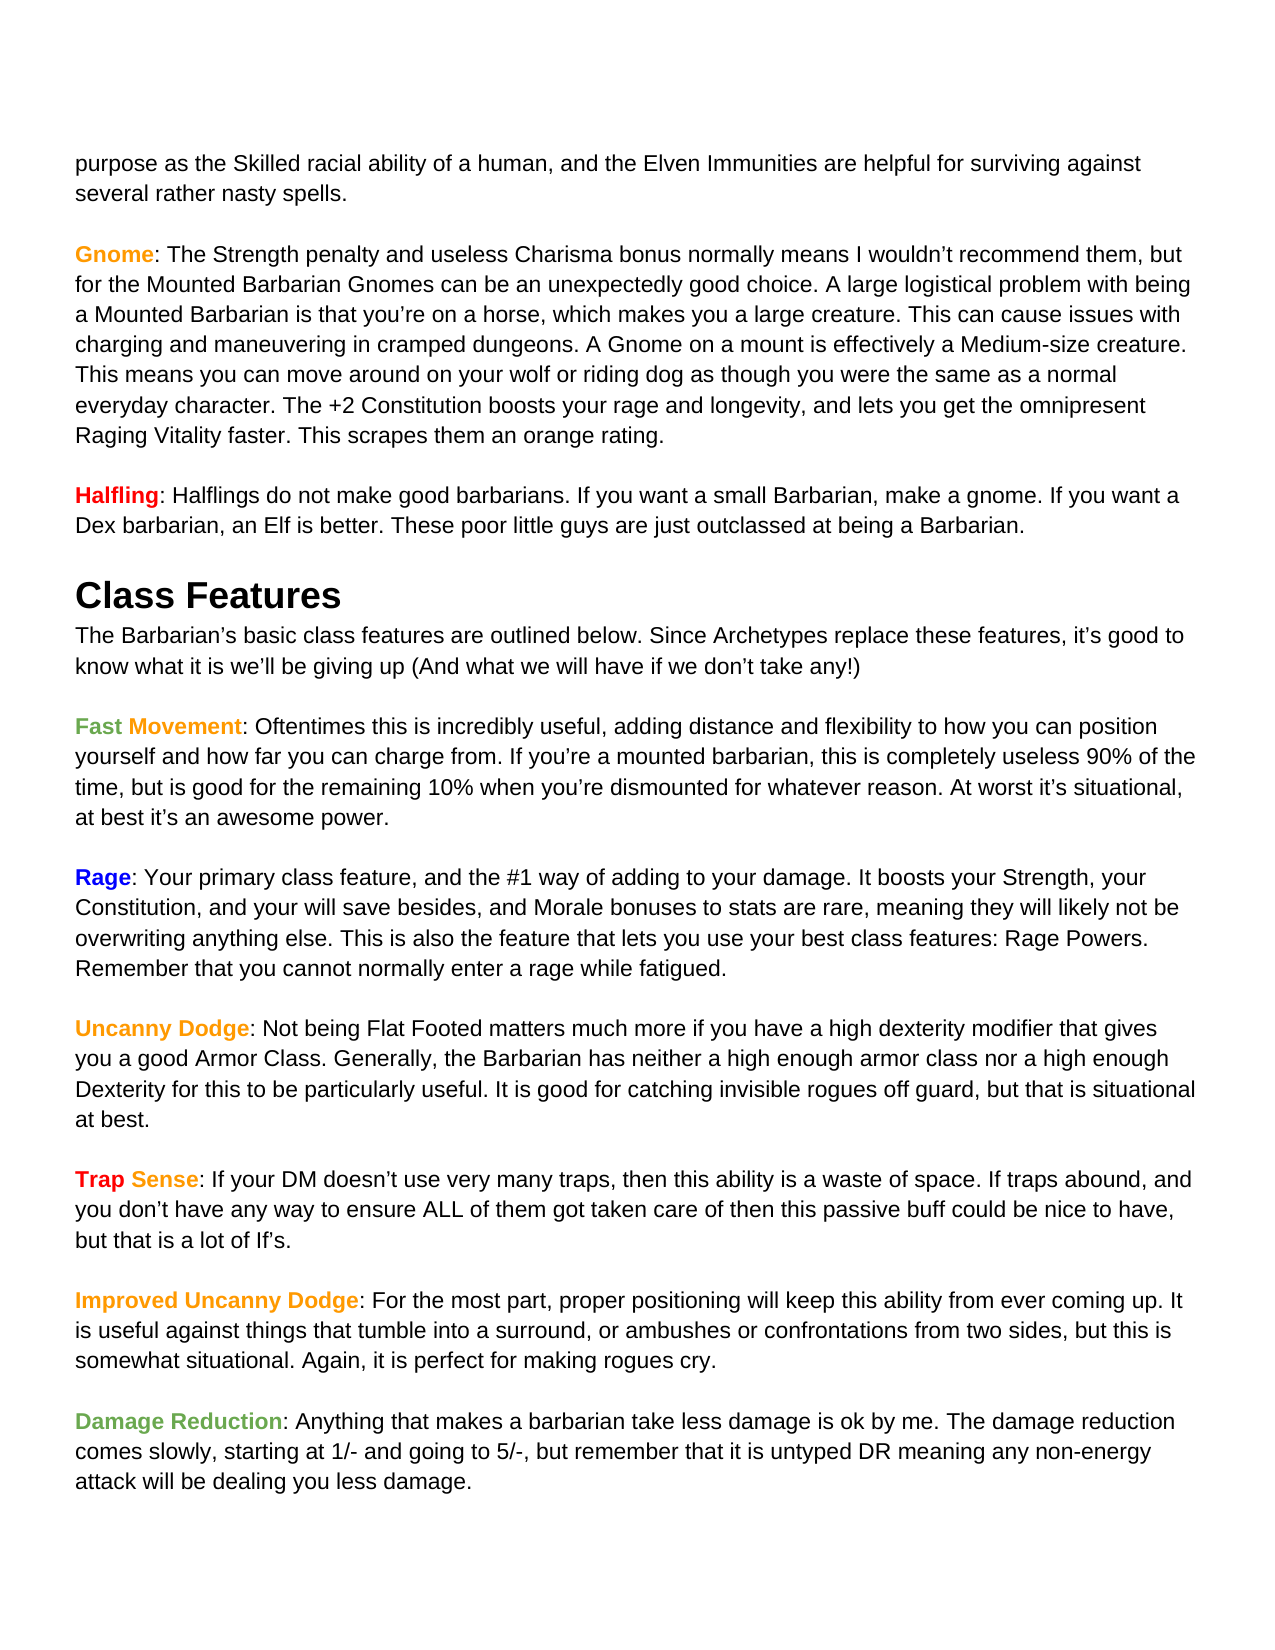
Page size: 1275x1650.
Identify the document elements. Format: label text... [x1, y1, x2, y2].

text Improved Uncanny Dodge: For the most part, proper positioning will keep this ability from ever coming up. It is useful against things that tumble into a surround, or ambushes or confrontations from two sides, but this is somewhat situational. Again, it is perfect for making rogues cry. [75, 1287, 1200, 1374]
text Gnome: The Strength penalty and useless Charisma bonus normally means I wouldn’t recommend them, but for the Mounted Barbarian Gnomes can be an unexpectedly good choice. A large logistical problem with being a Mounted Barbarian is that you’re on a horse, which makes you a large creature. This can cause issues with charging and maneuvering in cramped dungeons. A Gnome on a mount is effectively a Medium-size creature. This means you can move around on your wolf or riding dog as though you were the same as a normal everyday character. The +2 Constitution boosts your rage and longevity, and lets you get the omnipresent Raging Vitality faster. This scrapes them an orange rating. [75, 241, 1200, 448]
text The Barbarian’s basic class features are outlined below. Since Archetypes replace these features, it’s good to know what it is we’ll be giving up (And what we will have if we don’t take any!) [75, 622, 1200, 679]
text purpose as the Skilled racial ability of a human, and the Elven Immunities are helpful for surviving against several rather nasty spells. [75, 150, 1200, 207]
text Rage: Your primary class feature, and the #1 way of adding to your damage. It boosts your Strength, your Constitution, and your will save besides, and Morale bonuses to stats are rare, meaning they will likely not be overwriting anything else. This is also the feature that lets you use your best class features: Rage Powers. Remember that you cannot normally enter a rage while fatigued. [75, 864, 1200, 981]
text Trap Sense: If your DM doesn’t use very many traps, then this ability is a waste of space. If traps abound, and you don’t have any way to ensure ALL of them got taken care of then this passive buff could be nice to have, but that is a lot of If’s. [75, 1166, 1200, 1253]
text Damage Reduction: Anything that makes a barbarian take less damage is ok by me. The damage reduction comes slowly, starting at 1/- and going to 5/-, but remember that it is untyped DR meaning any non-energy attack will be dealing you less damage. [75, 1408, 1200, 1495]
text Halfling: Halflings do not make good barbarians. If you want a small Barbarian, make a gnome. If you want a Dex barbarian, an Elf is better. These poor little guys are just outclassed at being a Barbarian. [75, 482, 1200, 539]
text Fast Movement: Oftentimes this is incredibly useful, adding distance and flexibility to how you can position yourself and how far you can charge from. If you’re a mounted barbarian, this is completely useless 90% of the time, but is good for the remaining 10% when you’re dismounted for whatever reason. At worst it’s situational, at best it’s an awesome power. [75, 713, 1200, 830]
text Uncanny Dodge: Not being Flat Footed matters much more if you have a high dexterity modifier that gives you a good Armor Class. Generally, the Barbarian has neither a high enough armor class nor a high enough Dexterity for this to be particularly useful. It is good for catching invisible rogues off guard, but that is situational at best. [75, 1015, 1200, 1132]
text Class Features [75, 573, 1200, 616]
